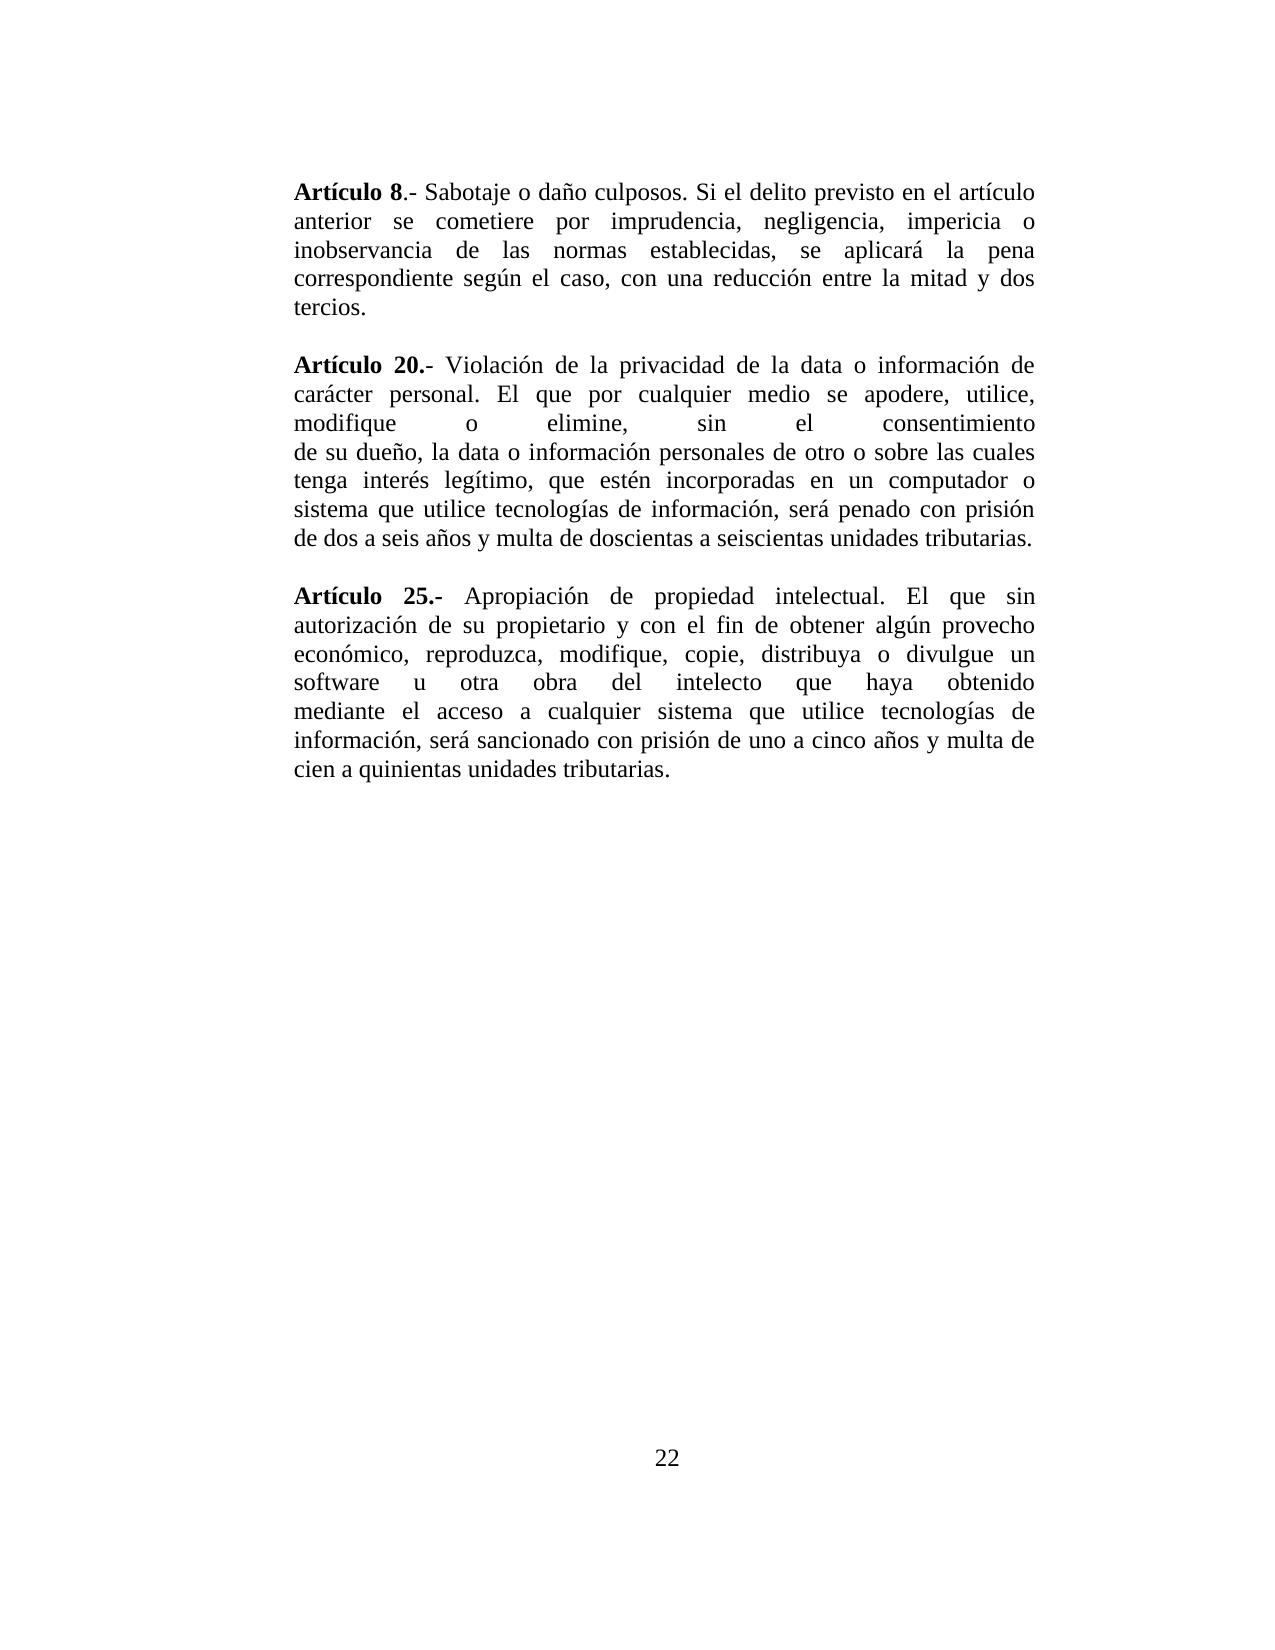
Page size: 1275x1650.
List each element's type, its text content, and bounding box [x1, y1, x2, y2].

text Artículo 20.- Violación de la privacidad de la data o información de carácter personal. El que por cualquier medio se apodere, utilice, modifique o elimine, sin el consentimiento de su dueño, la data o información personales de otro o sobre las cuales tenga interés legítimo, que estén incorporadas en un computador o sistema que utilice tecnologías de información, será penado con prisión de dos a seis años y multa de doscientas a seiscientas unidades tributarias. [293, 350, 1036, 552]
text Artículo 8.- Sabotaje o daño culposos. Si el delito previsto en el artículo anterior se cometiere por imprudencia, negligencia, impericia o inobservancia de las normas establecidas, se aplicará la pena correspondiente según el caso, con una reducción entre la mitad y dos tercios. [293, 177, 1036, 321]
text Artículo 25.- Apropiación de propiedad intelectual. El que sin autorización de su propietario y con el fin de obtener algún provecho económico, reproduzca, modifique, copie, distribuya o divulgue un software u otra obra del intelecto que haya obtenido mediante el acceso a cualquier sistema que utilice tecnologías de información, será sancionado con prisión de uno a cinco años y multa de cien a quinientas unidades tributarias. [293, 581, 1036, 782]
